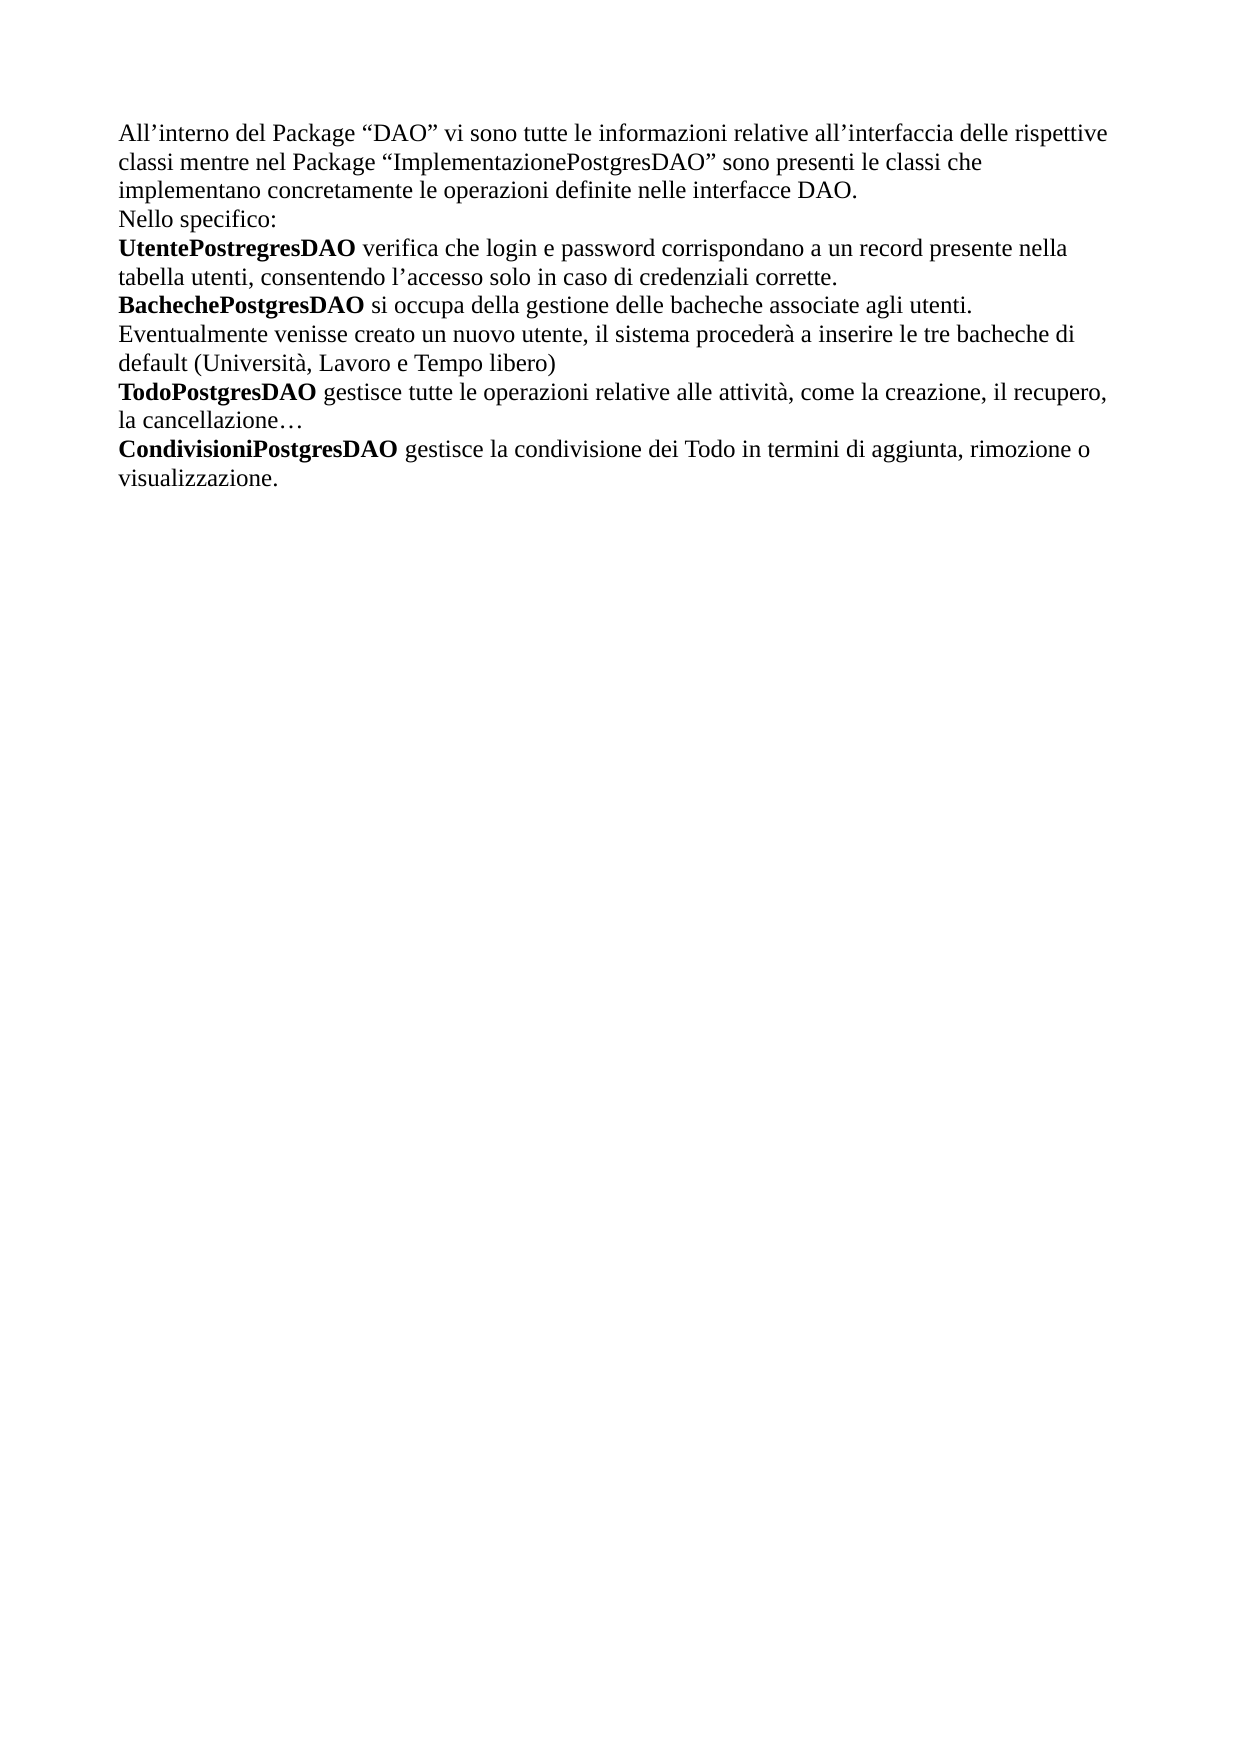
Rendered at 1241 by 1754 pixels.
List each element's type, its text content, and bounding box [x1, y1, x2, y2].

text BachechePostgresDAO si occupa della gestione delle bacheche associate agli utenti. Eventualmente venisse creato un nuovo utente, il sistema procederà a inserire le tre bacheche di default (Università, Lavoro e Tempo libero) [118, 291, 1122, 377]
text TodoPostgresDAO gestisce tutte le operazioni relative alle attività, come la creazione, il recupero, la cancellazione… [118, 377, 1122, 434]
text All’interno del Package “DAO” vi sono tutte le informazioni relative all’interfaccia delle rispettive classi mentre nel Package “ImplementazionePostgresDAO” sono presenti le classi che implementano concretamente le operazioni definite nelle interfacce DAO. [118, 118, 1122, 204]
text Nello specifico: UtentePostregresDAO verifica che login e password corrispondano a un record presente nella tabella utenti, consentendo l’accesso solo in caso di credenziali corrette. [118, 204, 1122, 291]
text CondivisioniPostgresDAO gestisce la condivisione dei Todo in termini di aggiunta, rimozione o visualizzazione. [118, 434, 1122, 492]
